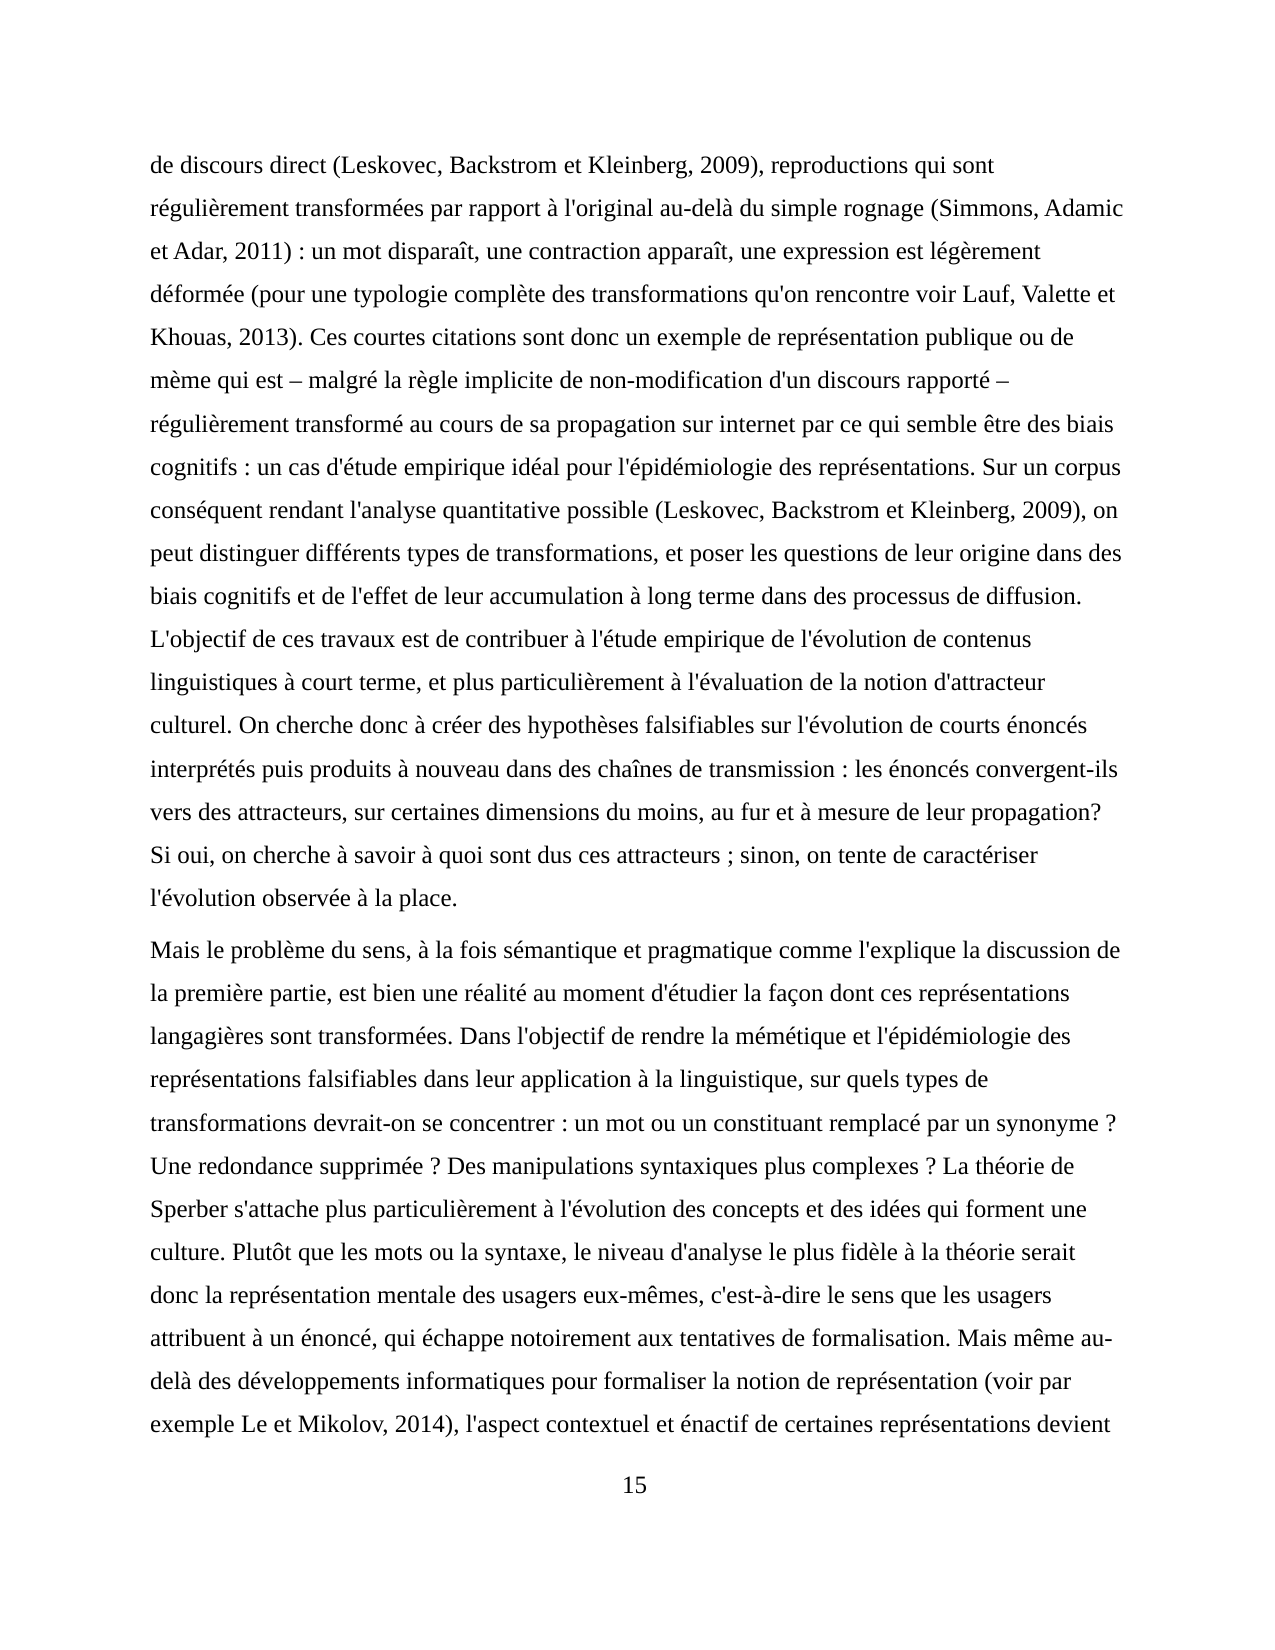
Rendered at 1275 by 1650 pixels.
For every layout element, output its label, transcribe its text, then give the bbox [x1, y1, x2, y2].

text de discours direct (Leskovec, Backstrom et Kleinberg, 2009), reproductions qui sont régulièrement transformées par rapport à l'original au-delà du simple rognage (Simmons, Adamic et Adar, 2011) : un mot disparaît, une contraction apparaît, une expression est légèrement déformée (pour une typologie complète des transformations qu'on rencontre voir Lauf, Valette et Khouas, 2013). Ces courtes citations sont donc un exemple de représentation publique ou de mème qui est – malgré la règle implicite de non-modification d'un discours rapporté – régulièrement transformé au cours de sa propagation sur internet par ce qui semble être des biais cognitifs : un cas d'étude empirique idéal pour l'épidémiologie des représentations. Sur un corpus conséquent rendant l'analyse quantitative possible (Leskovec, Backstrom et Kleinberg, 2009), on peut distinguer différents types de transformations, et poser les questions de leur origine dans des biais cognitifs et de l'effet de leur accumulation à long terme dans des processus de diffusion. L'objectif de ces travaux est de contribuer à l'étude empirique de l'évolution de contenus linguistiques à court terme, et plus particulièrement à l'évaluation de la notion d'attracteur culturel. On cherche donc à créer des hypothèses falsifiables sur l'évolution de courts énoncés interprétés puis produits à nouveau dans des chaînes de transmission : les énoncés convergent-ils vers des attracteurs, sur certaines dimensions du moins, au fur et à mesure de leur propagation? Si oui, on cherche à savoir à quoi sont dus ces attracteurs ; sinon, on tente de caractériser l'évolution observée à la place. [150, 150, 1125, 912]
text Mais le problème du sens, à la fois sémantique et pragmatique comme l'explique la discussion de la première partie, est bien une réalité au moment d'étudier la façon dont ces représentations langagières sont transformées. Dans l'objectif de rendre la mémétique et l'épidémiologie des représentations falsifiables dans leur application à la linguistique, sur quels types de transformations devrait-on se concentrer : un mot ou un constituant remplacé par un synonyme ? Une redondance supprimée ? Des manipulations syntaxiques plus complexes ? La théorie de Sperber s'attache plus particulièrement à l'évolution des concepts et des idées qui forment une culture. Plutôt que les mots ou la syntaxe, le niveau d'analyse le plus fidèle à la théorie serait donc la représentation mentale des usagers eux-mêmes, c'est-à-dire le sens que les usagers attribuent à un énoncé, qui échappe notoirement aux tentatives de formalisation. Mais même au-delà des développements informatiques pour formaliser la notion de représentation (voir par exemple Le et Mikolov, 2014), l'aspect contextuel et énactif de certaines représentations devient [150, 935, 1125, 1438]
